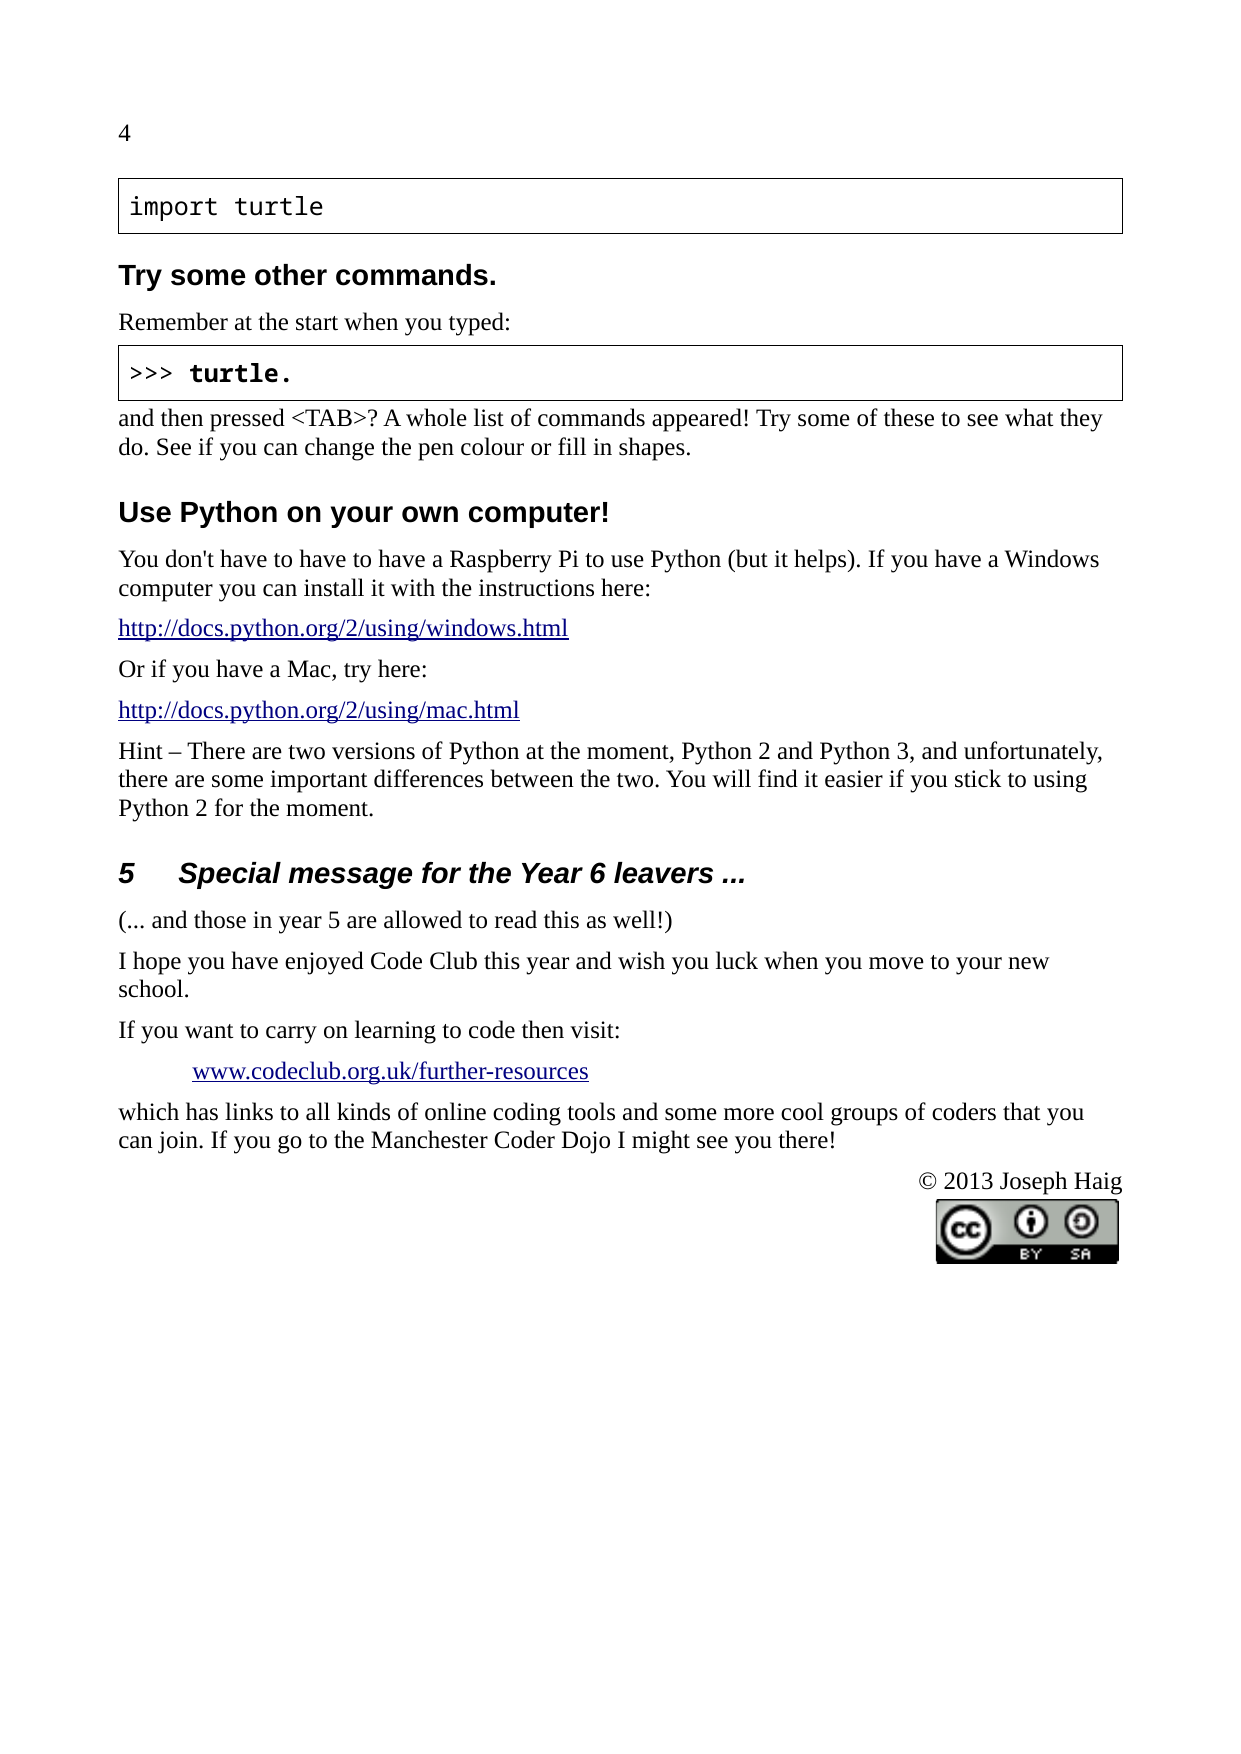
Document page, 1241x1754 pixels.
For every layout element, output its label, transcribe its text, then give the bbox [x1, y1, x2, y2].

text >>> turtle. [119, 346, 1122, 400]
text (... and those in year 5 are allowed to read this as well!) [118, 905, 1122, 934]
subtitle Use Python on your own computer! [118, 495, 1122, 528]
text Or if you have a Mac, try here: [118, 654, 1122, 683]
text and then pressed <TAB>? A whole list of commands appeared! Try some of these to see what they do. See if you can change the pen colour or fill in shapes. [118, 403, 1122, 461]
text import turtle [119, 179, 1122, 233]
text http://docs.python.org/2/using/windows.html [118, 613, 1122, 642]
text www.codeclub.org.uk/further-resources [192, 1056, 1122, 1085]
subtitle Special message for the Year 6 leavers ... [118, 856, 1122, 889]
text Hint – There are two versions of Python at the moment, Python 2 and Python 3, and unfortunately, there are some important differences between the two. You will find it easier if you stick to using Python 2 for the moment. [118, 736, 1122, 822]
picture [935, 1199, 1119, 1264]
text You don't have to have to have a Raspberry Pi to use Python (but it helps). If you have a Windows computer you can install it with the instructions here: [118, 544, 1122, 602]
text I hope you have enjoyed Code Club this year and wish you luck when you move to your new school. [118, 946, 1122, 1003]
subtitle Try some other commands. [118, 258, 1122, 292]
text © 2013 Joseph Haig [118, 1166, 1122, 1195]
text If you want to carry on learning to code then visit: [118, 1015, 1122, 1044]
text Remember at the start when you typed: [118, 307, 1122, 336]
text http://docs.python.org/2/using/mac.html [118, 695, 1122, 724]
text which has links to all kinds of online coding tools and some more cool groups of coders that you can join. If you go to the Manchester Coder Dojo I might see you there! [118, 1097, 1122, 1154]
